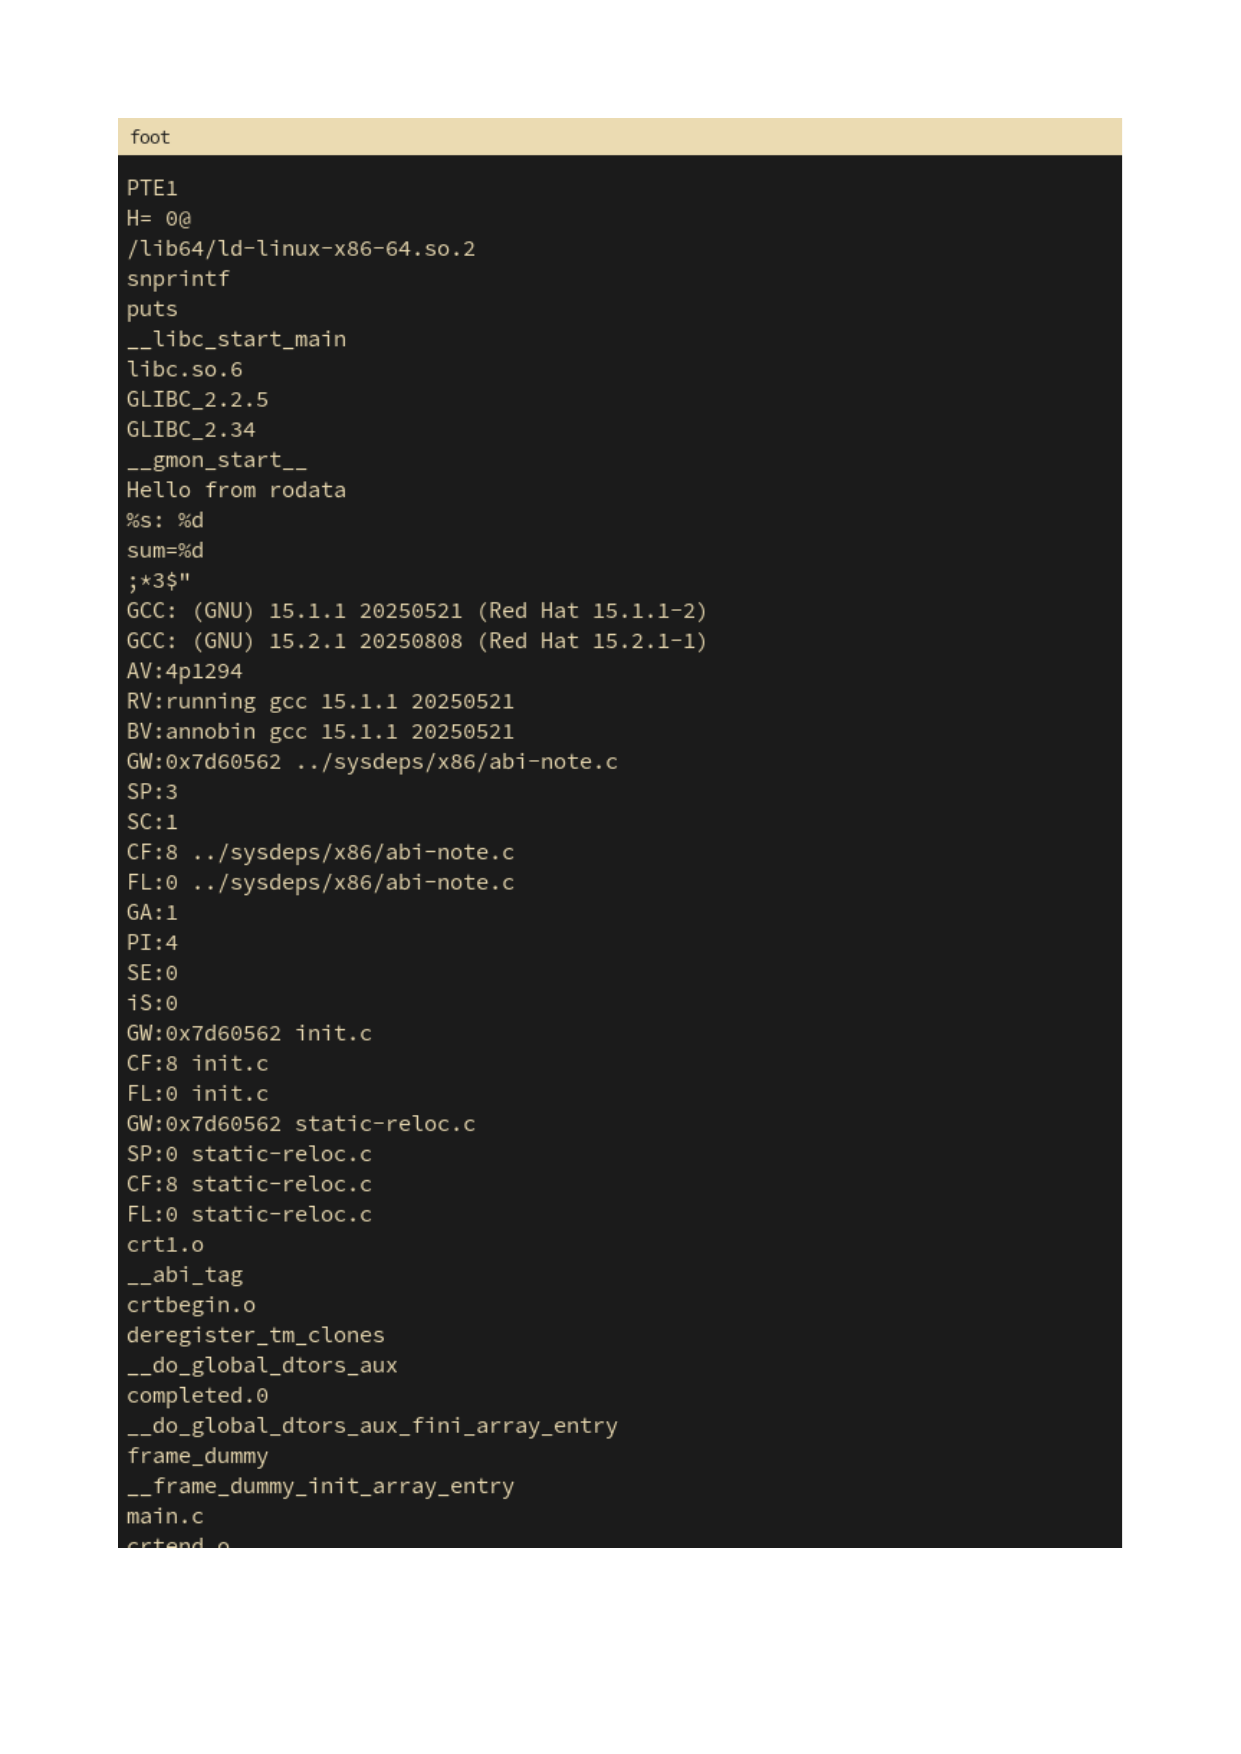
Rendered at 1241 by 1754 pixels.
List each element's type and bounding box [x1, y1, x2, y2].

picture [118, 118, 1123, 1548]
